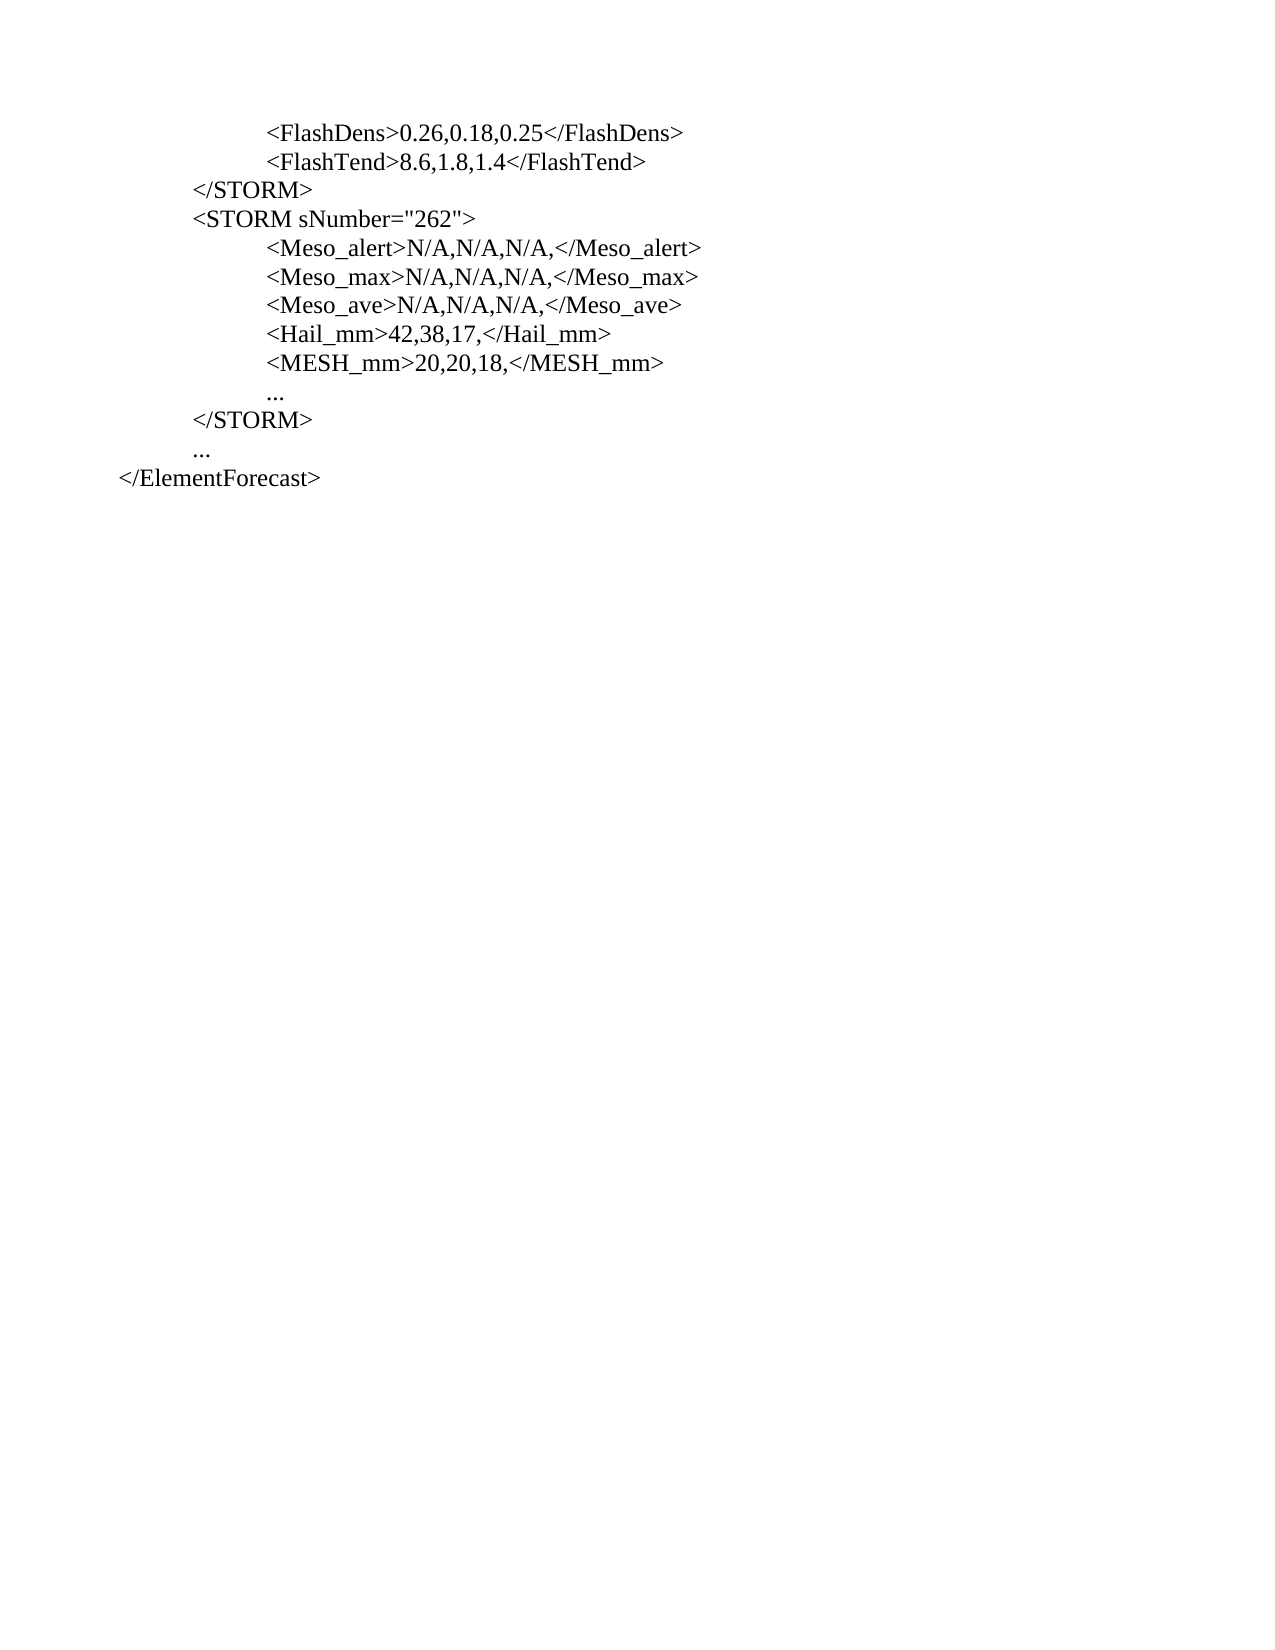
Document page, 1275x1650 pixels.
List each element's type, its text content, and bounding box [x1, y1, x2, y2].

text ... [118, 434, 1157, 463]
text <FlashTend>8.6,1.8,1.4</FlashTend> [118, 147, 1157, 176]
text <STORM sNumber="262"> [118, 204, 1157, 233]
text </ElementForecast> [118, 463, 1157, 492]
text <FlashDens>0.26,0.18,0.25</FlashDens> [118, 118, 1157, 147]
text ... [118, 377, 1157, 406]
text </STORM> [118, 406, 1157, 434]
text <Meso_ave>N/A,N/A,N/A,</Meso_ave> [118, 291, 1157, 319]
text <Meso_max>N/A,N/A,N/A,</Meso_max> [118, 262, 1157, 291]
text </STORM> [118, 176, 1157, 204]
text <Hail_mm>42,38,17,</Hail_mm> [118, 319, 1157, 348]
text <MESH_mm>20,20,18,</MESH_mm> [118, 348, 1157, 377]
text <Meso_alert>N/A,N/A,N/A,</Meso_alert> [118, 233, 1157, 262]
